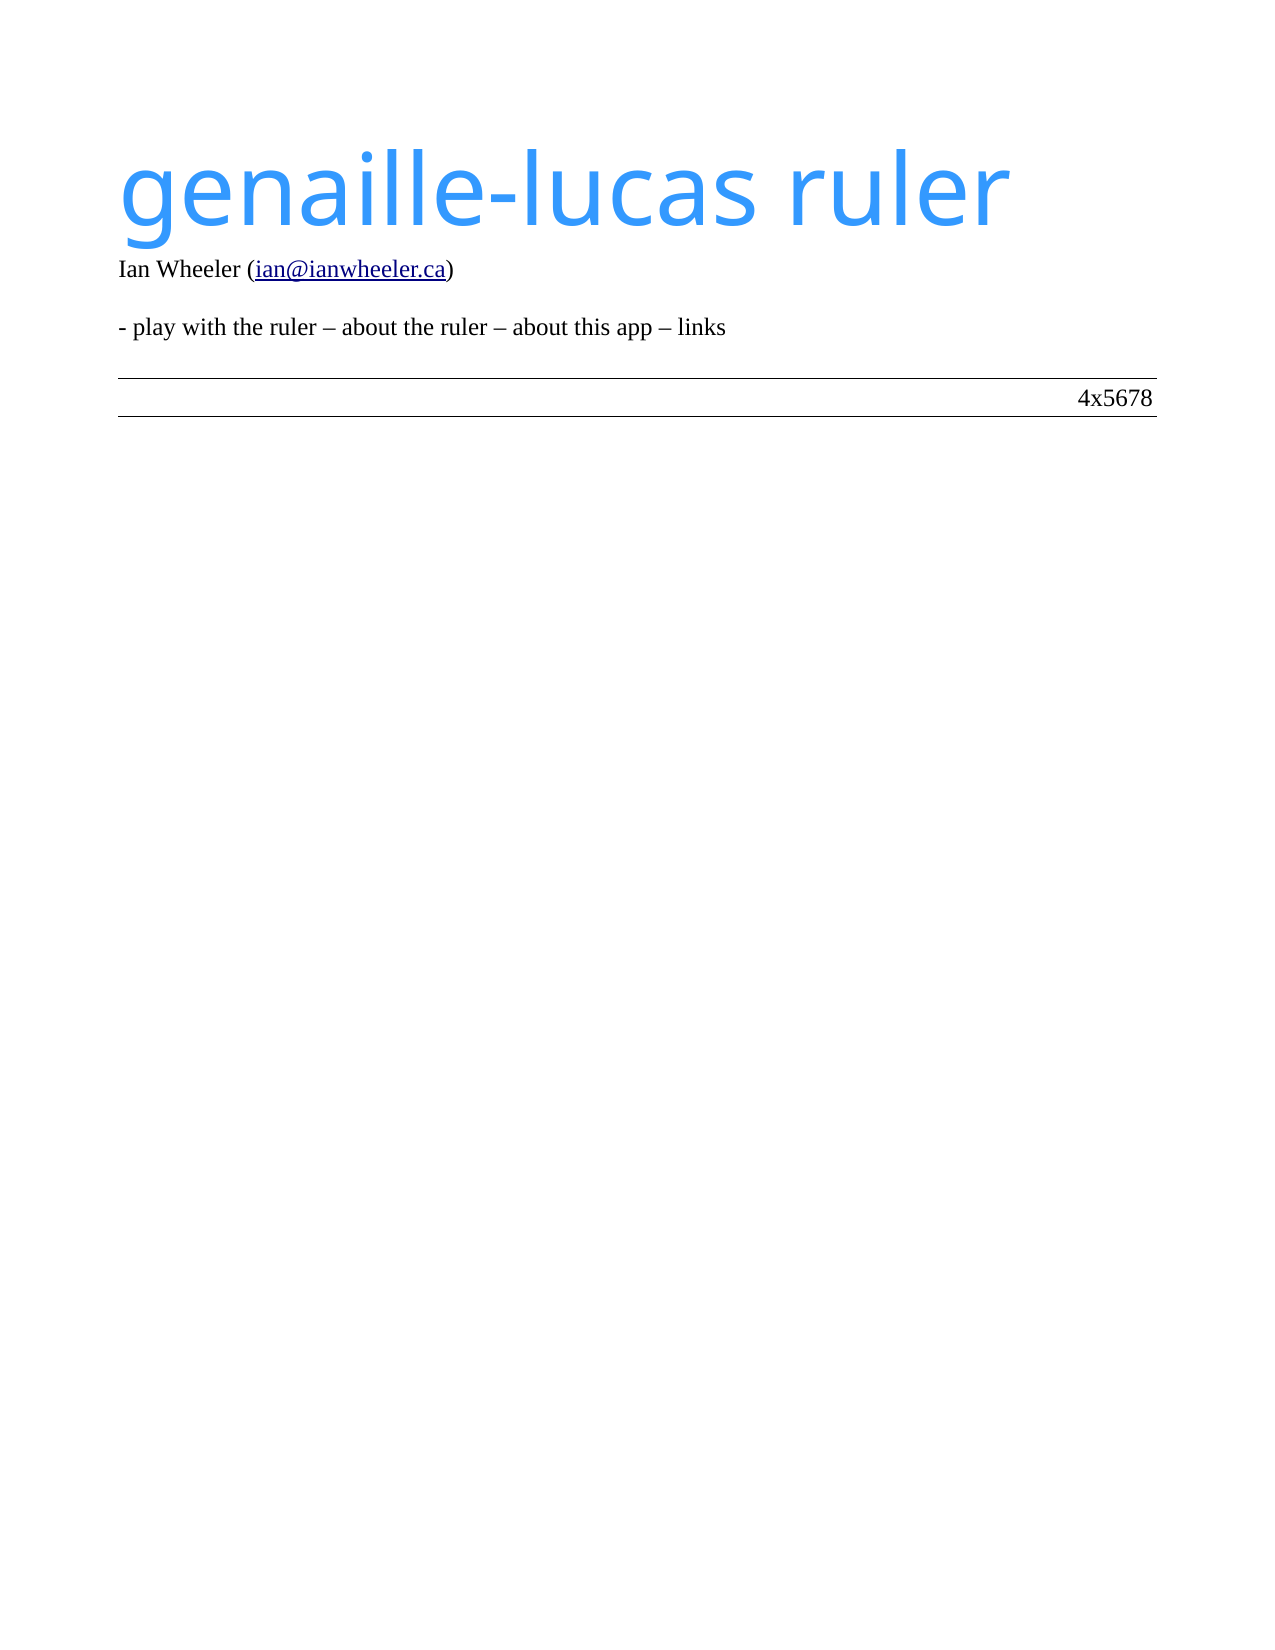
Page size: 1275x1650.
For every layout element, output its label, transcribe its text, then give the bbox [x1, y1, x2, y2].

text 4x5678 [118, 379, 1157, 416]
text genaille-lucas ruler [118, 118, 1157, 254]
text - play with the ruler – about the ruler – about this app – links [118, 312, 1157, 341]
text Ian Wheeler (ian@ianwheeler.ca) [118, 254, 1157, 283]
